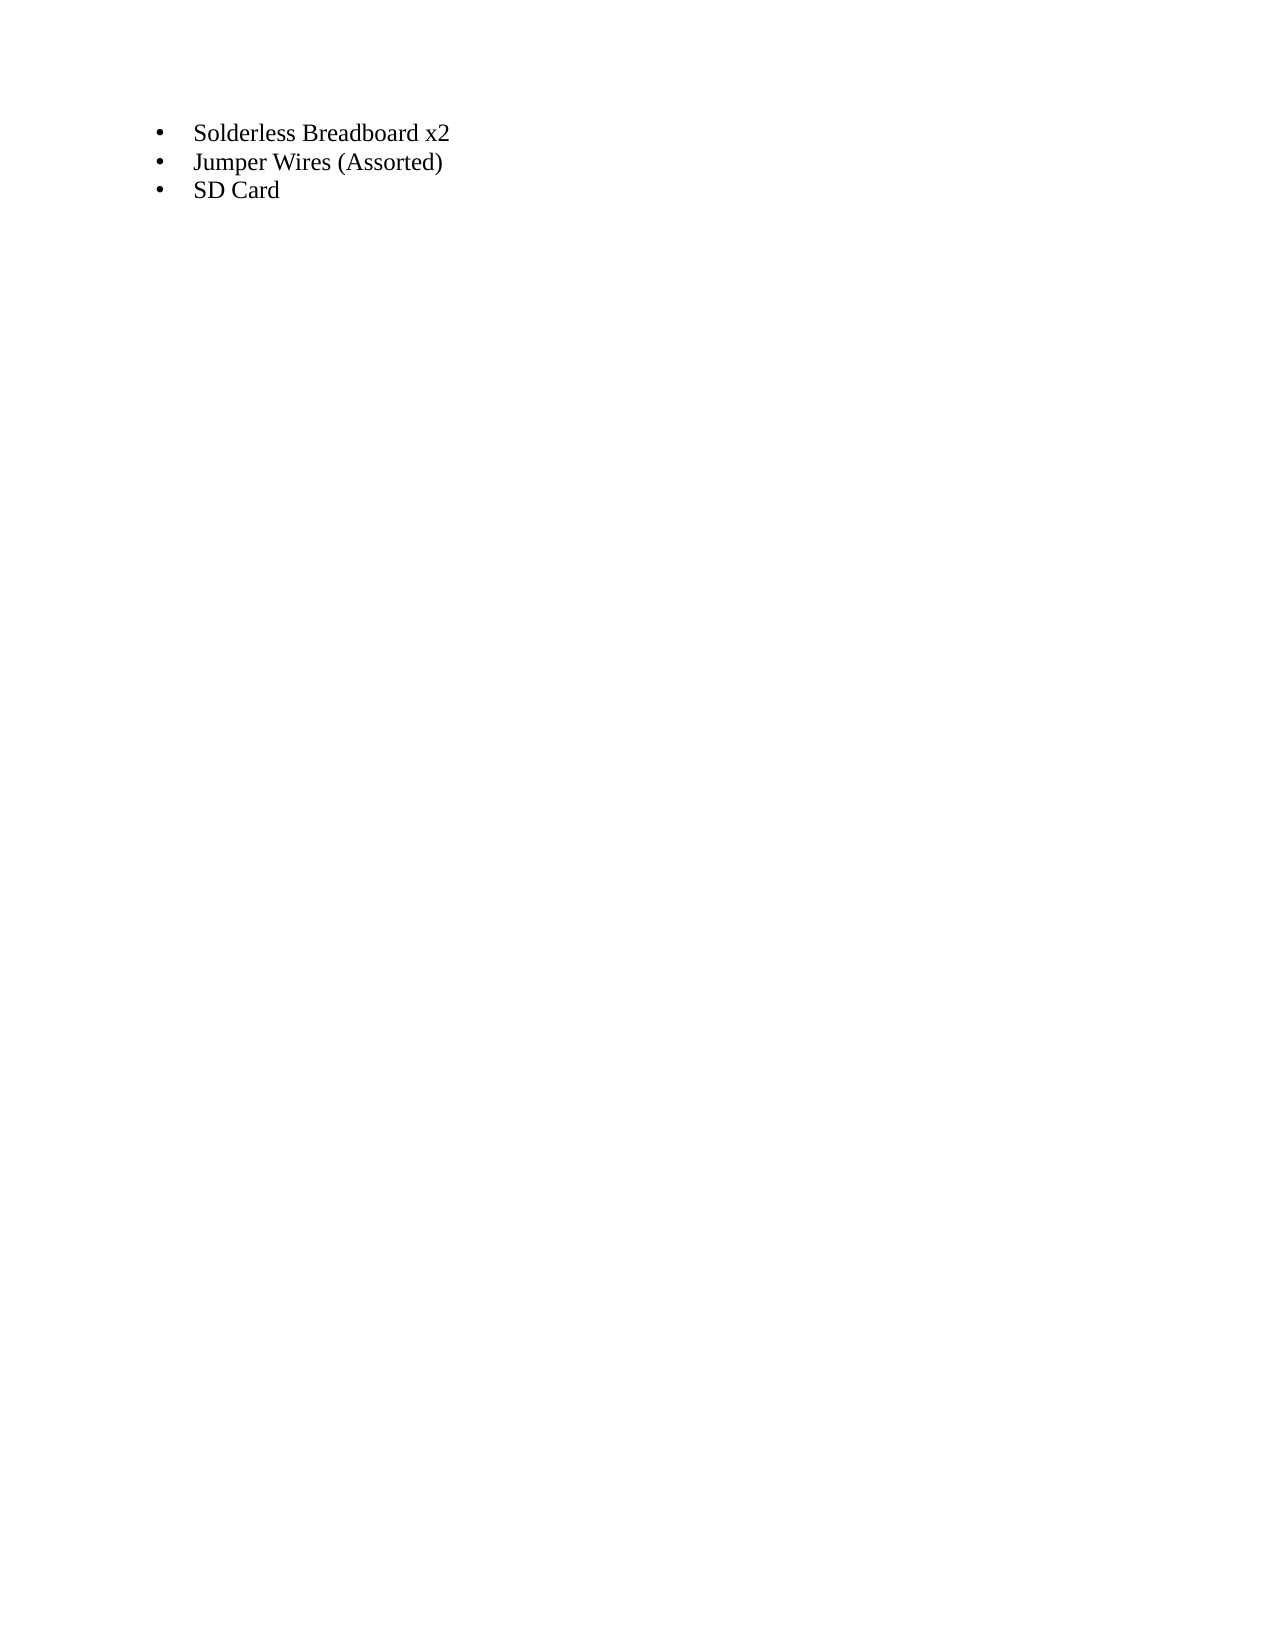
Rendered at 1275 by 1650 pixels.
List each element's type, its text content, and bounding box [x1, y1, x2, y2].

list SD Card [156, 176, 1157, 204]
list Solderless Breadboard x2 [156, 118, 1157, 147]
list Jumper Wires (Assorted) [156, 147, 1157, 176]
